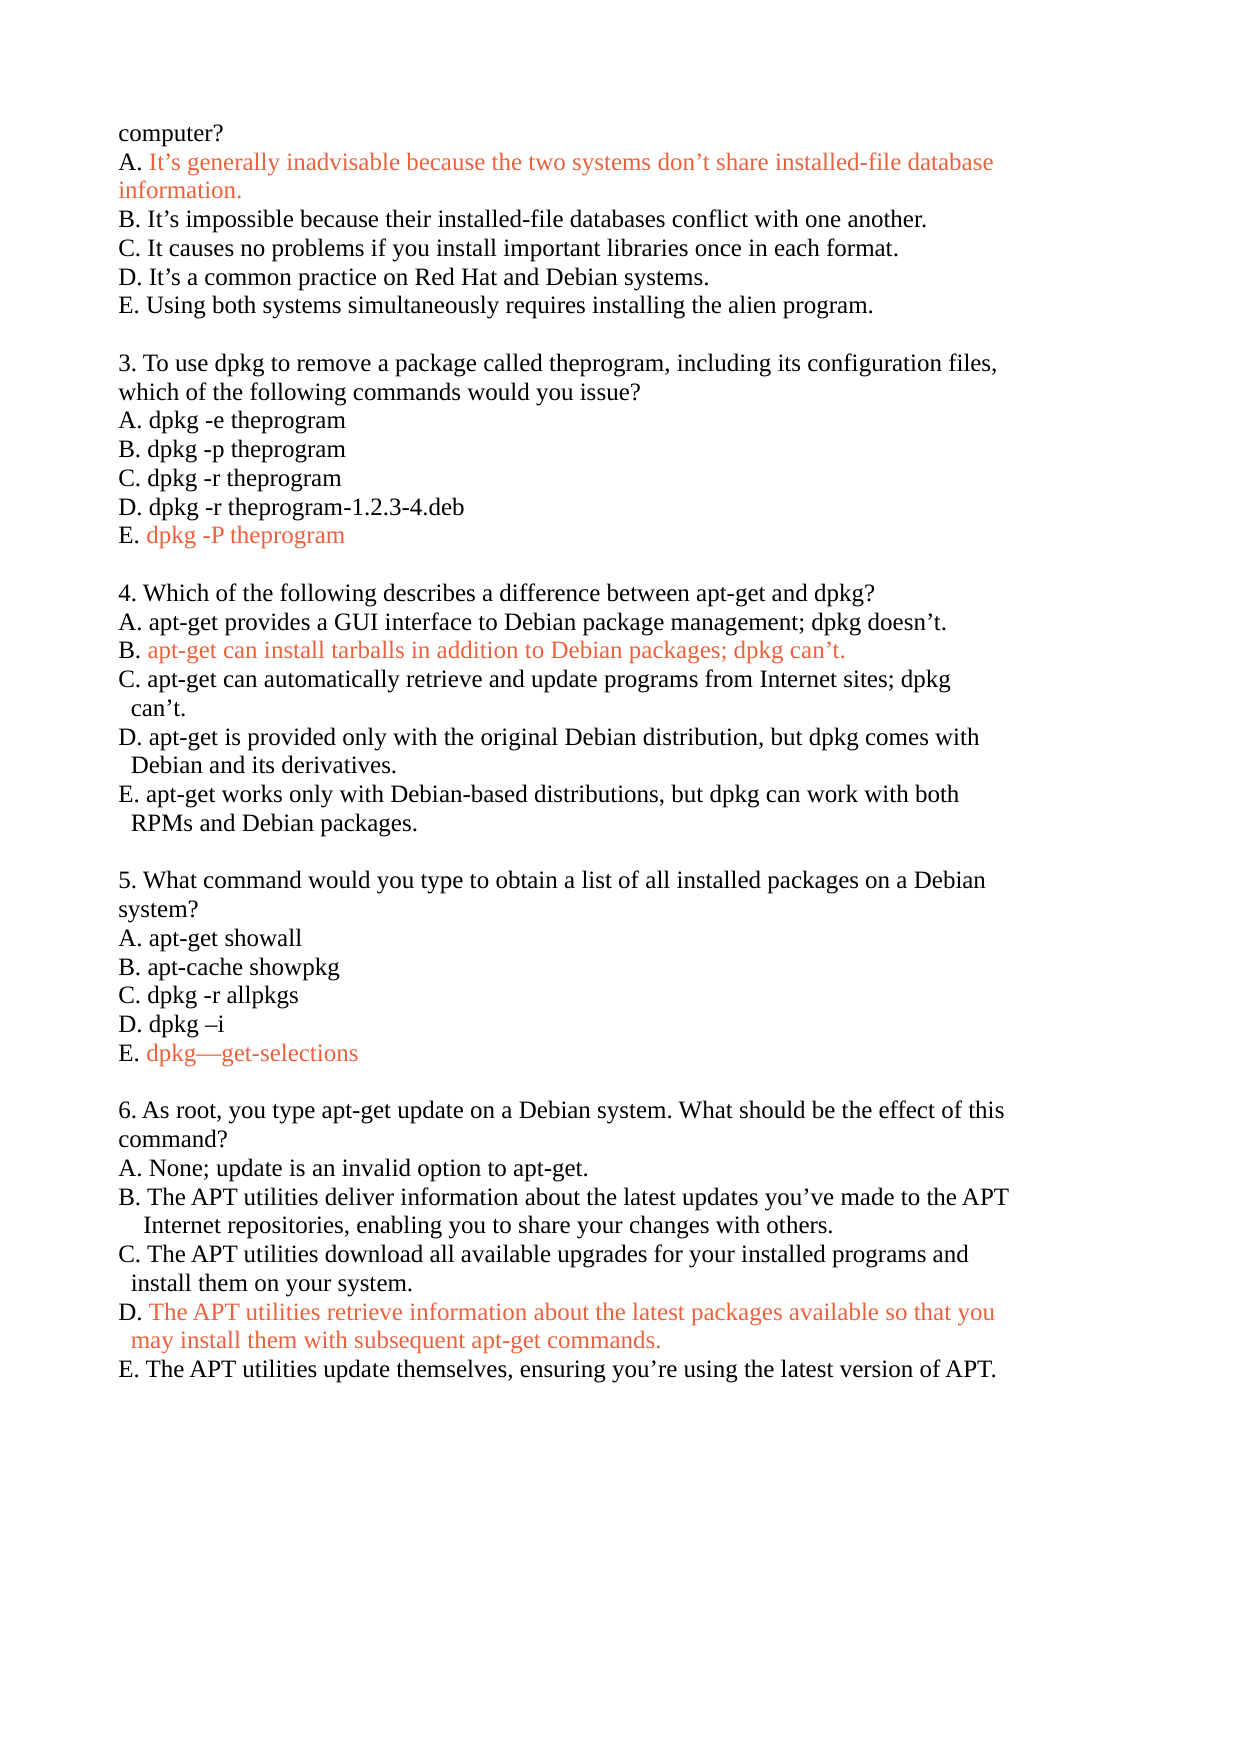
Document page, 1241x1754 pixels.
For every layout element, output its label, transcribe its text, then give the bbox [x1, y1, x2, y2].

text computer? [118, 118, 1122, 147]
text D. dpkg -r theprogram-1.2.3-4.deb [118, 492, 1122, 521]
text E. dpkg -P theprogram 4. Which of the following describes a difference between apt-get and dpkg? [118, 521, 1122, 607]
text E. The APT utilities update themselves, ensuring you’re using the latest version of APT. [118, 1354, 1122, 1383]
text which of the following commands would you issue? [118, 377, 1122, 406]
text Internet repositories, enabling you to share your changes with others. [118, 1211, 1122, 1239]
text C. apt-get can automatically retrieve and update programs from Internet sites; dpkg [118, 664, 1122, 693]
text A. dpkg -e theprogram [118, 406, 1122, 434]
text command? [118, 1124, 1122, 1153]
text B. apt-get can install tarballs in addition to Debian packages; dpkg can’t. [118, 636, 1122, 664]
text RPMs and Debian packages. 5. What command would you type to obtain a list of all installed packages on a Debian [118, 808, 1122, 894]
text D. apt-get is provided only with the original Debian distribution, but dpkg comes with [118, 722, 1122, 751]
text B. apt-cache showpkg C. dpkg -r allpkgs [118, 952, 1122, 1009]
text B. The APT utilities deliver information about the latest updates you’ve made to the APT [118, 1182, 1122, 1211]
text D. dpkg –i [118, 1009, 1122, 1038]
text A. It’s generally inadvisable because the two systems don’t share installed-file database [118, 147, 1122, 176]
text D. The APT utilities retrieve information about the latest packages available so that you [118, 1297, 1122, 1326]
text A. apt-get showall [118, 923, 1122, 952]
text 6. As root, you type apt-get update on a Debian system. What should be the effect of this [118, 1067, 1122, 1124]
text E. apt-get works only with Debian-based distributions, but dpkg can work with both [118, 779, 1122, 808]
text A. None; update is an invalid option to apt-get. [118, 1153, 1122, 1182]
text may install them with subsequent apt-get commands. [118, 1326, 1122, 1354]
text B. It’s impossible because their installed-file databases conflict with one another. C. It causes no problems if you install important libraries once in each format. [118, 204, 1122, 262]
text can’t. [118, 693, 1122, 722]
text E. Using both systems simultaneously requires installing the alien program. 3. To use dpkg to remove a package called theprogram, including its configuration files, [118, 291, 1122, 377]
text install them on your system. [118, 1268, 1122, 1297]
text E. dpkg—get-selections [118, 1038, 1122, 1067]
text Debian and its derivatives. [118, 751, 1122, 779]
text system? [118, 894, 1122, 923]
text B. dpkg -p theprogram C. dpkg -r theprogram [118, 434, 1122, 492]
text C. The APT utilities download all available upgrades for your installed programs and [118, 1239, 1122, 1268]
text D. It’s a common practice on Red Hat and Debian systems. [118, 262, 1122, 291]
text A. apt-get provides a GUI interface to Debian package management; dpkg doesn’t. [118, 607, 1122, 636]
text information. [118, 176, 1122, 204]
